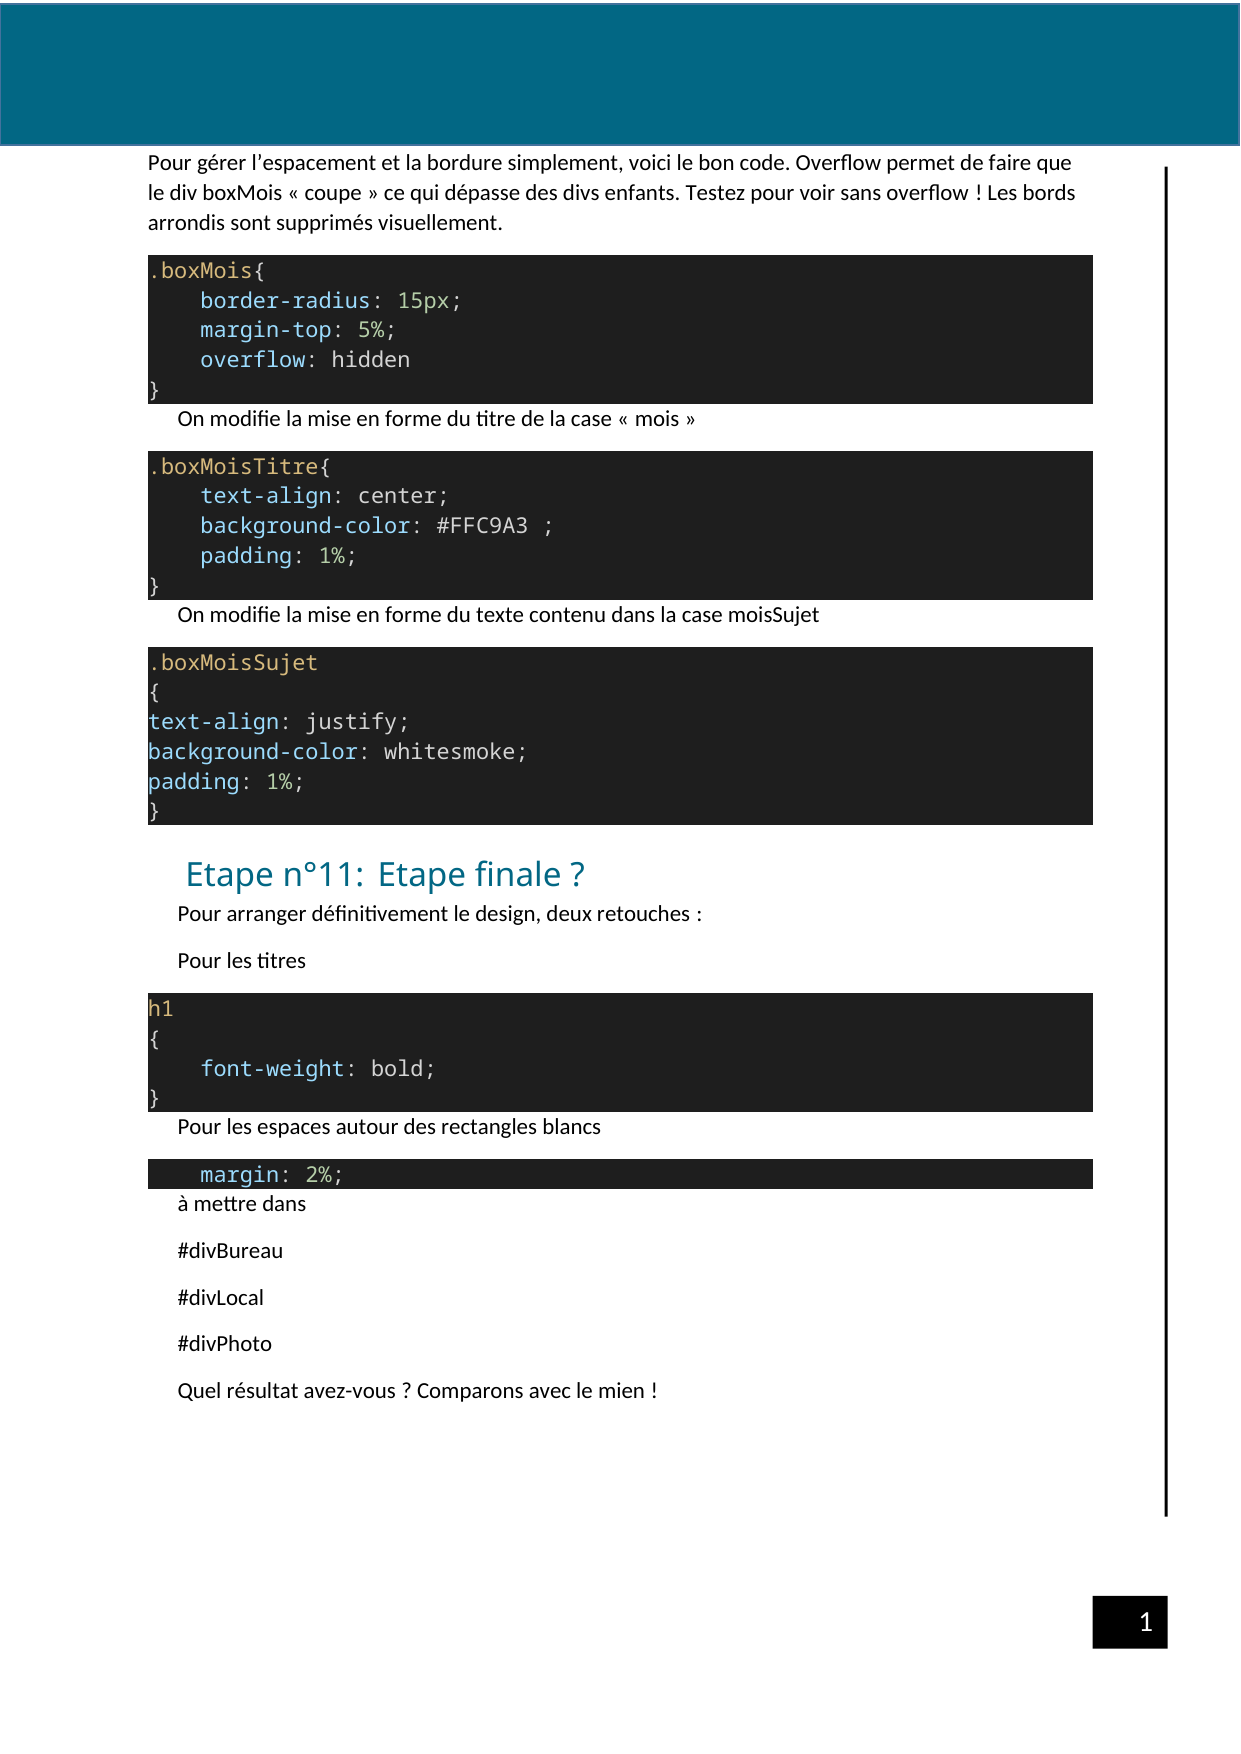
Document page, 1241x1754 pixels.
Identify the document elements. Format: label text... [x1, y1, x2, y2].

text background-color: whitesmoke; [148, 736, 1093, 766]
text #divBureau [148, 1236, 1093, 1264]
text Pour gérer l’espacement et la bordure simplement, voici le bon code. Overflow permet de faire que le div boxMois « coupe » ce qui dépasse des divs enfants. Testez pour voir sans overflow ! Les bords arrondis sont supprimés visuellement. [148, 148, 1093, 236]
text background-color: #FFC9A3 ; [148, 510, 1093, 540]
text overflow: hidden [148, 344, 1093, 374]
text .boxMoisSujet [148, 647, 1093, 676]
text .boxMoisTitre{ [148, 451, 1093, 481]
text On modifie la mise en forme du texte contenu dans la case moisSujet [148, 600, 1093, 628]
text .boxMois{ [148, 255, 1093, 285]
text h1 [148, 993, 1093, 1023]
text Pour les titres [148, 946, 1093, 974]
text text-align: center; [148, 481, 1093, 510]
text } [148, 374, 1093, 404]
text margin-top: 5%; [148, 314, 1093, 344]
text font-weight: bold; [148, 1053, 1093, 1082]
text Pour arranger définitivement le design, deux retouches : [148, 899, 1093, 927]
text } [148, 570, 1093, 600]
text { [148, 1023, 1093, 1053]
text border-radius: 15px; [148, 285, 1093, 314]
subtitle Etape finale ? [185, 850, 1093, 896]
text à mettre dans [148, 1189, 1093, 1217]
text margin: 2%; [148, 1159, 1093, 1189]
text #divPhoto [148, 1329, 1093, 1357]
text padding: 1%; [148, 766, 1093, 796]
text #divLocal [148, 1283, 1093, 1311]
text { [148, 676, 1093, 706]
text padding: 1%; [148, 540, 1093, 570]
text } [148, 1082, 1093, 1112]
text On modifie la mise en forme du titre de la case « mois » [148, 404, 1093, 432]
text } [148, 796, 1093, 825]
text text-align: justify; [148, 706, 1093, 736]
text Pour les espaces autour des rectangles blancs [148, 1112, 1093, 1140]
text Quel résultat avez-vous ? Comparons avec le mien ! [148, 1376, 1093, 1404]
